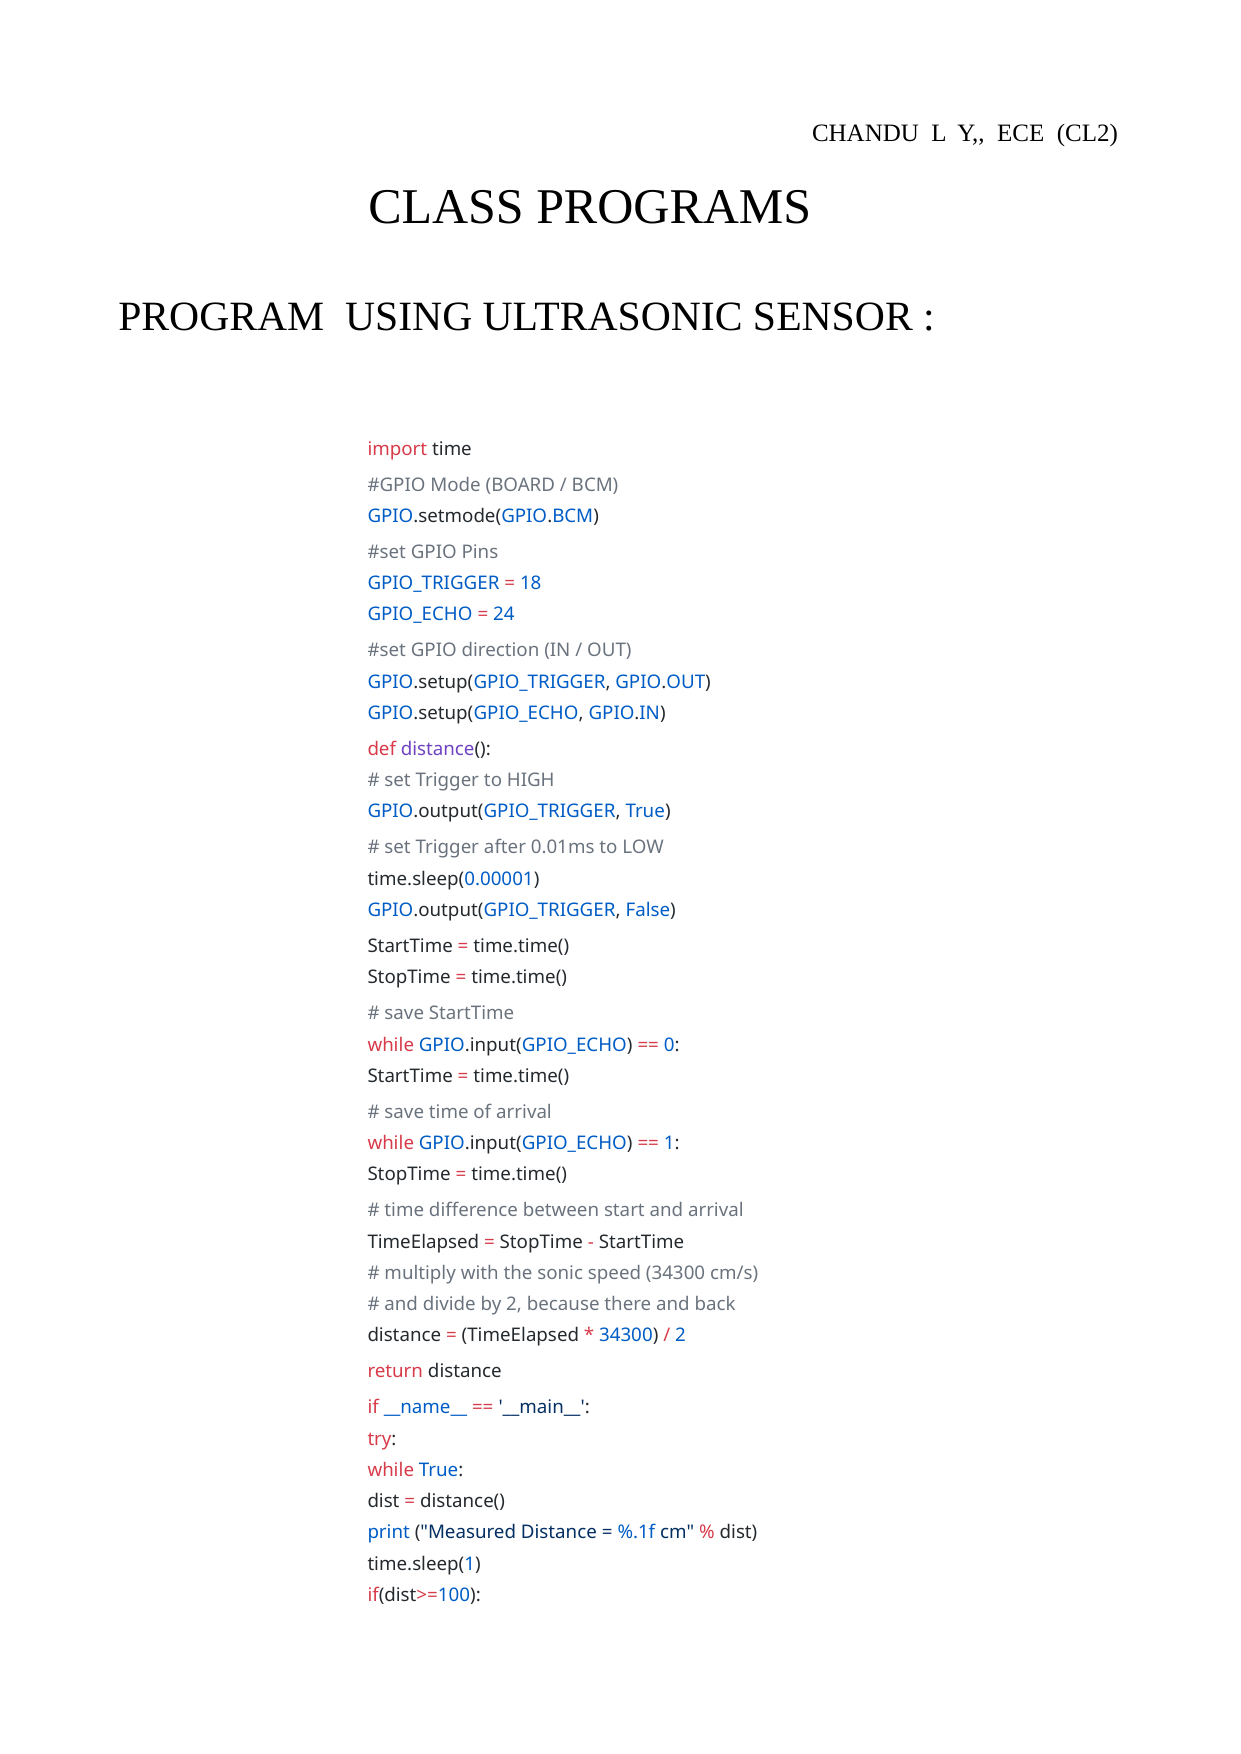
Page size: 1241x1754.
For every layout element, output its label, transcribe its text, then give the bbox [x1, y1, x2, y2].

table_cell def distance(): [367, 730, 808, 761]
table_cell while GPIO.input(GPIO_ECHO) == 1: [367, 1124, 808, 1155]
table_cell [367, 1347, 808, 1352]
table_cell while GPIO.input(GPIO_ECHO) == 0: [367, 1025, 808, 1056]
table_cell StartTime = time.time() [367, 927, 808, 958]
table_cell [367, 1383, 808, 1388]
table_cell print ("Measured Distance = %.1f cm" % dist) [367, 1513, 808, 1544]
table_cell # save time of arrival [367, 1093, 808, 1124]
table_cell [361, 1155, 367, 1186]
table_cell [361, 828, 367, 859]
table_cell [361, 1222, 367, 1253]
table_cell GPIO.setup(GPIO_ECHO, GPIO.IN) [367, 694, 808, 725]
table_cell [361, 891, 367, 922]
table_cell distance = (TimeElapsed * 34300) / 2 [367, 1316, 808, 1347]
table_cell # save StartTime [367, 994, 808, 1025]
table_cell [361, 1513, 367, 1544]
table_cell #GPIO Mode (BOARD / BCM) [367, 465, 808, 496]
table_cell [367, 823, 808, 828]
table_cell [361, 631, 367, 662]
table_cell return distance [367, 1352, 808, 1383]
table_header import RPi.GPIO as GPIO [367, 392, 808, 429]
table_cell # multiply with the sonic speed (34300 cm/s) [367, 1254, 808, 1285]
table_cell [361, 694, 367, 725]
table_cell [361, 1419, 367, 1451]
table_cell # time difference between start and arrival [367, 1191, 808, 1222]
table_cell StopTime = time.time() [367, 958, 808, 989]
table_cell [361, 662, 367, 693]
table_cell while True: [367, 1451, 808, 1482]
table_cell [367, 922, 808, 927]
table_cell [361, 1482, 367, 1513]
table_cell if(dist>=100): [367, 1576, 808, 1607]
table_cell [361, 1576, 367, 1607]
table_cell StartTime = time.time() [367, 1056, 808, 1088]
text PROGRAM USING ULTRASONIC SENSOR : [118, 291, 1122, 339]
table_cell # set Trigger to HIGH [367, 761, 808, 792]
table_cell GPIO.output(GPIO_TRIGGER, True) [367, 792, 808, 823]
table_cell GPIO_TRIGGER = 18 [367, 564, 808, 595]
table_cell [361, 1388, 367, 1419]
table_cell [361, 533, 367, 564]
table_cell GPIO.output(GPIO_TRIGGER, False) [367, 891, 808, 922]
table_cell GPIO.setup(GPIO_TRIGGER, GPIO.OUT) [367, 662, 808, 693]
table_cell [361, 958, 367, 989]
table_cell [361, 1254, 367, 1285]
table_cell [361, 994, 367, 1025]
table_cell [361, 595, 367, 626]
table_cell dist = distance() [367, 1482, 808, 1513]
table_cell [361, 792, 367, 823]
table_cell #set GPIO Pins [367, 533, 808, 564]
text CLASS PROGRAMS [118, 176, 1122, 234]
table_cell # set Trigger after 0.01ms to LOW [367, 828, 808, 859]
table_cell [361, 496, 367, 528]
table_cell [361, 1316, 367, 1347]
table_cell [367, 1186, 808, 1191]
table_cell [367, 989, 808, 994]
table_cell #set GPIO direction (IN / OUT) [367, 631, 808, 662]
table_cell [367, 460, 808, 465]
table_cell [367, 725, 808, 729]
table_cell [361, 1451, 367, 1482]
table_cell [361, 1191, 367, 1222]
table_cell [361, 730, 367, 761]
table_cell [367, 528, 808, 532]
table_cell [361, 1352, 367, 1383]
table_cell GPIO.setmode(GPIO.BCM) [367, 496, 808, 528]
table_cell [367, 1088, 808, 1092]
table_cell TimeElapsed = StopTime - StartTime [367, 1222, 808, 1253]
table_cell # and divide by 2, because there and back [367, 1285, 808, 1316]
table_cell [361, 927, 367, 958]
table_cell [361, 1025, 367, 1056]
table_cell time.sleep(0.00001) [367, 859, 808, 891]
table_cell [361, 1056, 367, 1088]
table_cell [361, 859, 367, 891]
table_cell if __name__ == '__main__': [367, 1388, 808, 1419]
table_cell try: [367, 1419, 808, 1451]
table_cell [361, 429, 367, 460]
table_cell [361, 1544, 367, 1576]
table_cell GPIO_ECHO = 24 [367, 595, 808, 626]
table_cell [361, 564, 367, 595]
table_cell time.sleep(1) [367, 1544, 808, 1576]
table_cell import time [367, 429, 808, 460]
table_cell [361, 1285, 367, 1316]
table_header [361, 392, 367, 429]
table_cell [367, 626, 808, 631]
table_cell [361, 465, 367, 496]
table_cell StopTime = time.time() [367, 1155, 808, 1186]
table_cell [361, 761, 367, 792]
table_cell [361, 1093, 367, 1124]
table_cell [361, 1124, 367, 1155]
